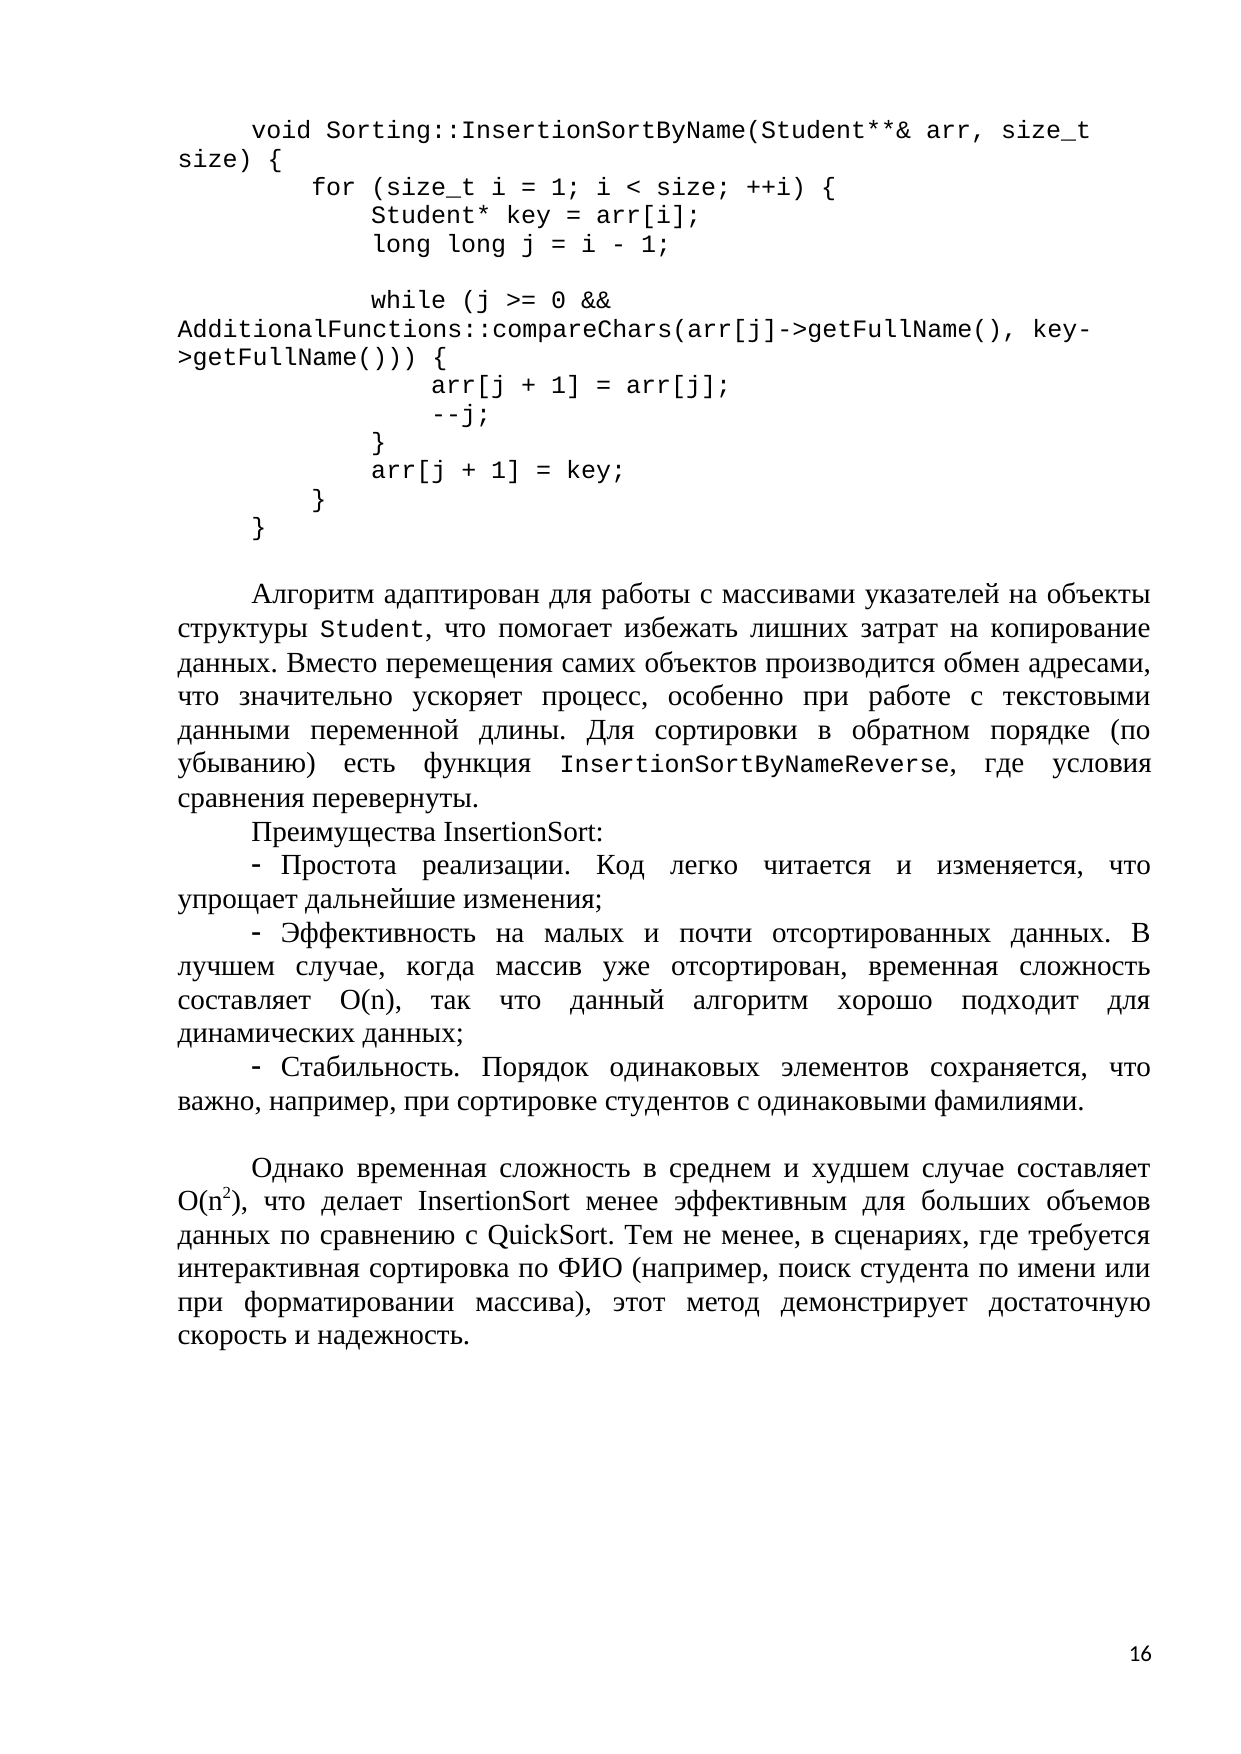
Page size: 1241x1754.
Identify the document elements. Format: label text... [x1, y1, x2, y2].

text while (j >= 0 && AdditionalFunctions::compareChars(arr[j]->getFullName(), key->getFullName())) { [177, 288, 1152, 373]
text for (size_t i = 1; i < size; ++i) { [177, 175, 1152, 203]
text Преимущества InsertionSort: [177, 814, 1152, 847]
text Однако временная сложность в среднем и худшем случае составляет O(n2), что делает InsertionSort менее эффективным для больших объемов данных по сравнению с QuickSort. Тем не менее, в сценариях, где требуется интерактивная сортировка по ФИО (например, поиск студента по имени или при форматировании массива), этот метод демонстрирует достаточную скорость и надежность. [177, 1150, 1152, 1351]
text --j; [177, 401, 1152, 430]
text Алгоритм адаптирован для работы с массивами указателей на объекты структуры Student, что помогает избежать лишних затрат на копирование данных. Вместо перемещения самих объектов производится обмен адресами, что значительно ускоряет процесс, особенно при работе с текстовыми данными переменной длины. Для сортировки в обратном порядке (по убыванию) есть функция InsertionSortByNameReverse, где условия сравнения перевернуты. [177, 577, 1152, 814]
text } [177, 515, 1152, 543]
text arr[j + 1] = arr[j]; [177, 373, 1152, 401]
text } [177, 486, 1152, 515]
text } [177, 430, 1152, 458]
text arr[j + 1] = key; [177, 458, 1152, 486]
text Student* key = arr[i]; [177, 203, 1152, 231]
list Стабильность. Порядок одинаковых элементов сохраняется, что важно, например, при сортировке студентов с одинаковыми фамилиями. [177, 1049, 1152, 1116]
text void Sorting::InsertionSortByName(Student**& arr, size_t size) { [177, 118, 1152, 175]
list Простота реализации. Код легко читается и изменяется, что упрощает дальнейшие изменения; [177, 847, 1152, 915]
list Эффективность на малых и почти отсортированных данных. В лучшем случае, когда массив уже отсортирован, временная сложность составляет O(n), так что данный алгоритм хорошо подходит для динамических данных; [177, 915, 1152, 1049]
text long long j = i - 1; [177, 231, 1152, 260]
